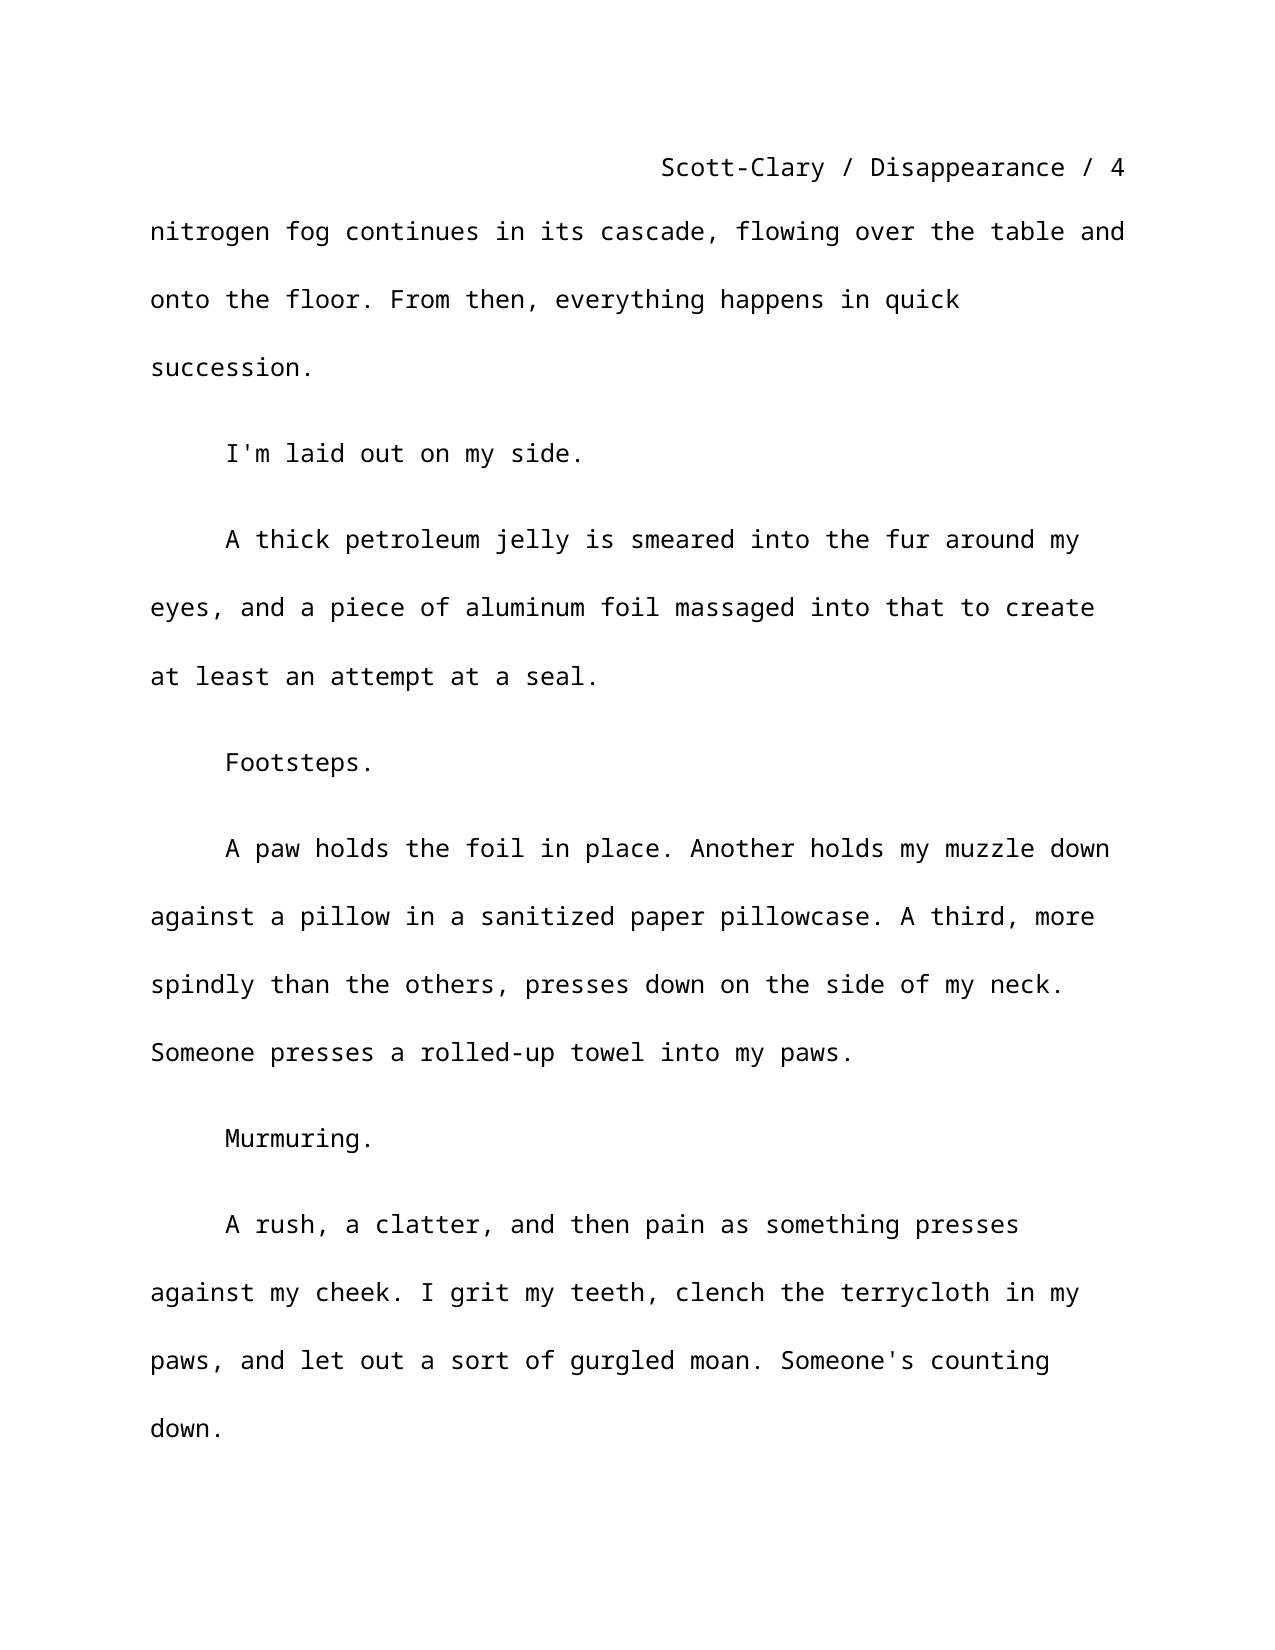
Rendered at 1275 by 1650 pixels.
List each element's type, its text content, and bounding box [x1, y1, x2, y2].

text A paw holds the foil in place. Another holds my muzzle down against a pillow in a sanitized paper pillowcase. A third, more spindly than the others, presses down on the side of my neck. Someone presses a rolled-up towel into my paws. [150, 830, 1125, 1069]
text Murmuring. [150, 1121, 1125, 1155]
text I'm laid out on my side. [150, 436, 1125, 470]
text Footsteps. [150, 744, 1125, 778]
text nitrogen fog continues in its cascade, flowing over the table and onto the floor. From then, everything happens in quick succession. [150, 213, 1125, 384]
text A thick petroleum jelly is smeared into the fur around my eyes, and a piece of aluminum foil massaged into that to create at least an attempt at a seal. [150, 522, 1125, 692]
text A rush, a clatter, and then pain as something presses against my cheek. I grit my teeth, clench the terrycloth in my paws, and let out a sort of gurgled moan. Someone's counting down. [150, 1207, 1125, 1445]
